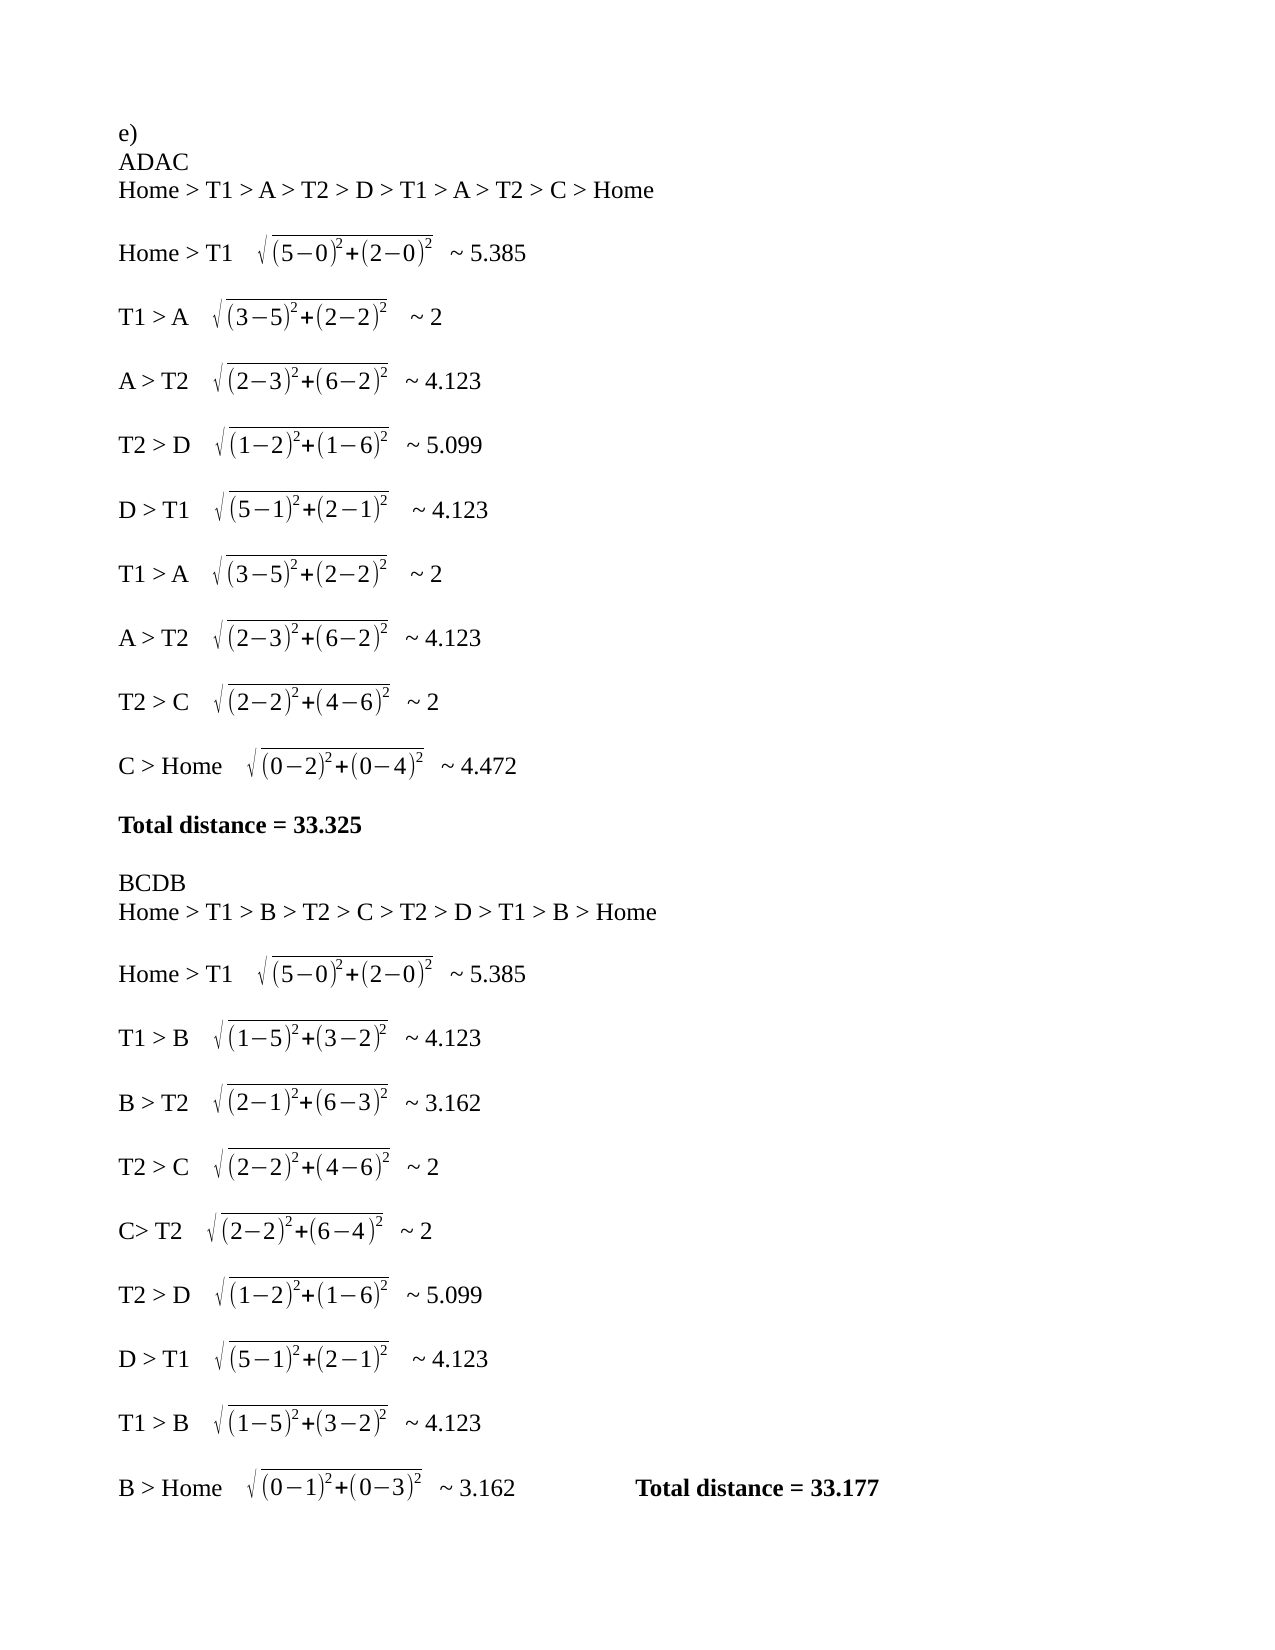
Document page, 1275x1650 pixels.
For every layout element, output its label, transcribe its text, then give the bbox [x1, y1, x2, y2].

text D > T1 ~ 4.123 [118, 1339, 1157, 1375]
text D > T1 ~ 4.123 [118, 490, 1157, 525]
text A > T2 ~ 4.123 [118, 618, 1157, 653]
text T1 > B ~ 4.123 [118, 1018, 1157, 1054]
text T1 > B ~ 4.123 [118, 1403, 1157, 1439]
text C> T2 ~ 2 [118, 1211, 1157, 1246]
text A > T2 ~ 4.123 [118, 361, 1157, 397]
text Home > T1 > A > T2 > D > T1 > A > T2 > C > Home [118, 176, 1157, 204]
text C > Home ~ 4.472 [118, 746, 1157, 782]
text Home > T1 ~ 5.385 [118, 233, 1157, 268]
text Home > T1 > B > T2 > C > T2 > D > T1 > B > Home [118, 897, 1157, 926]
text T1 > A ~ 2 [118, 297, 1157, 333]
text Home > T1 ~ 5.385 [118, 954, 1157, 990]
text T2 > D ~ 5.099 [118, 426, 1157, 461]
text BCDB [118, 868, 1157, 897]
text T2 > D ~ 5.099 [118, 1275, 1157, 1311]
text ADAC [118, 147, 1157, 176]
text T1 > A ~ 2 [118, 554, 1157, 589]
text T2 > C ~ 2 [118, 682, 1157, 718]
text T2 > C ~ 2 [118, 1147, 1157, 1182]
text e) [118, 118, 1157, 147]
text B > T2 ~ 3.162 [118, 1083, 1157, 1118]
text B > Home ~ 3.162 Total distance = 33.177 [118, 1468, 1157, 1503]
text Total distance = 33.325 [118, 811, 1157, 839]
